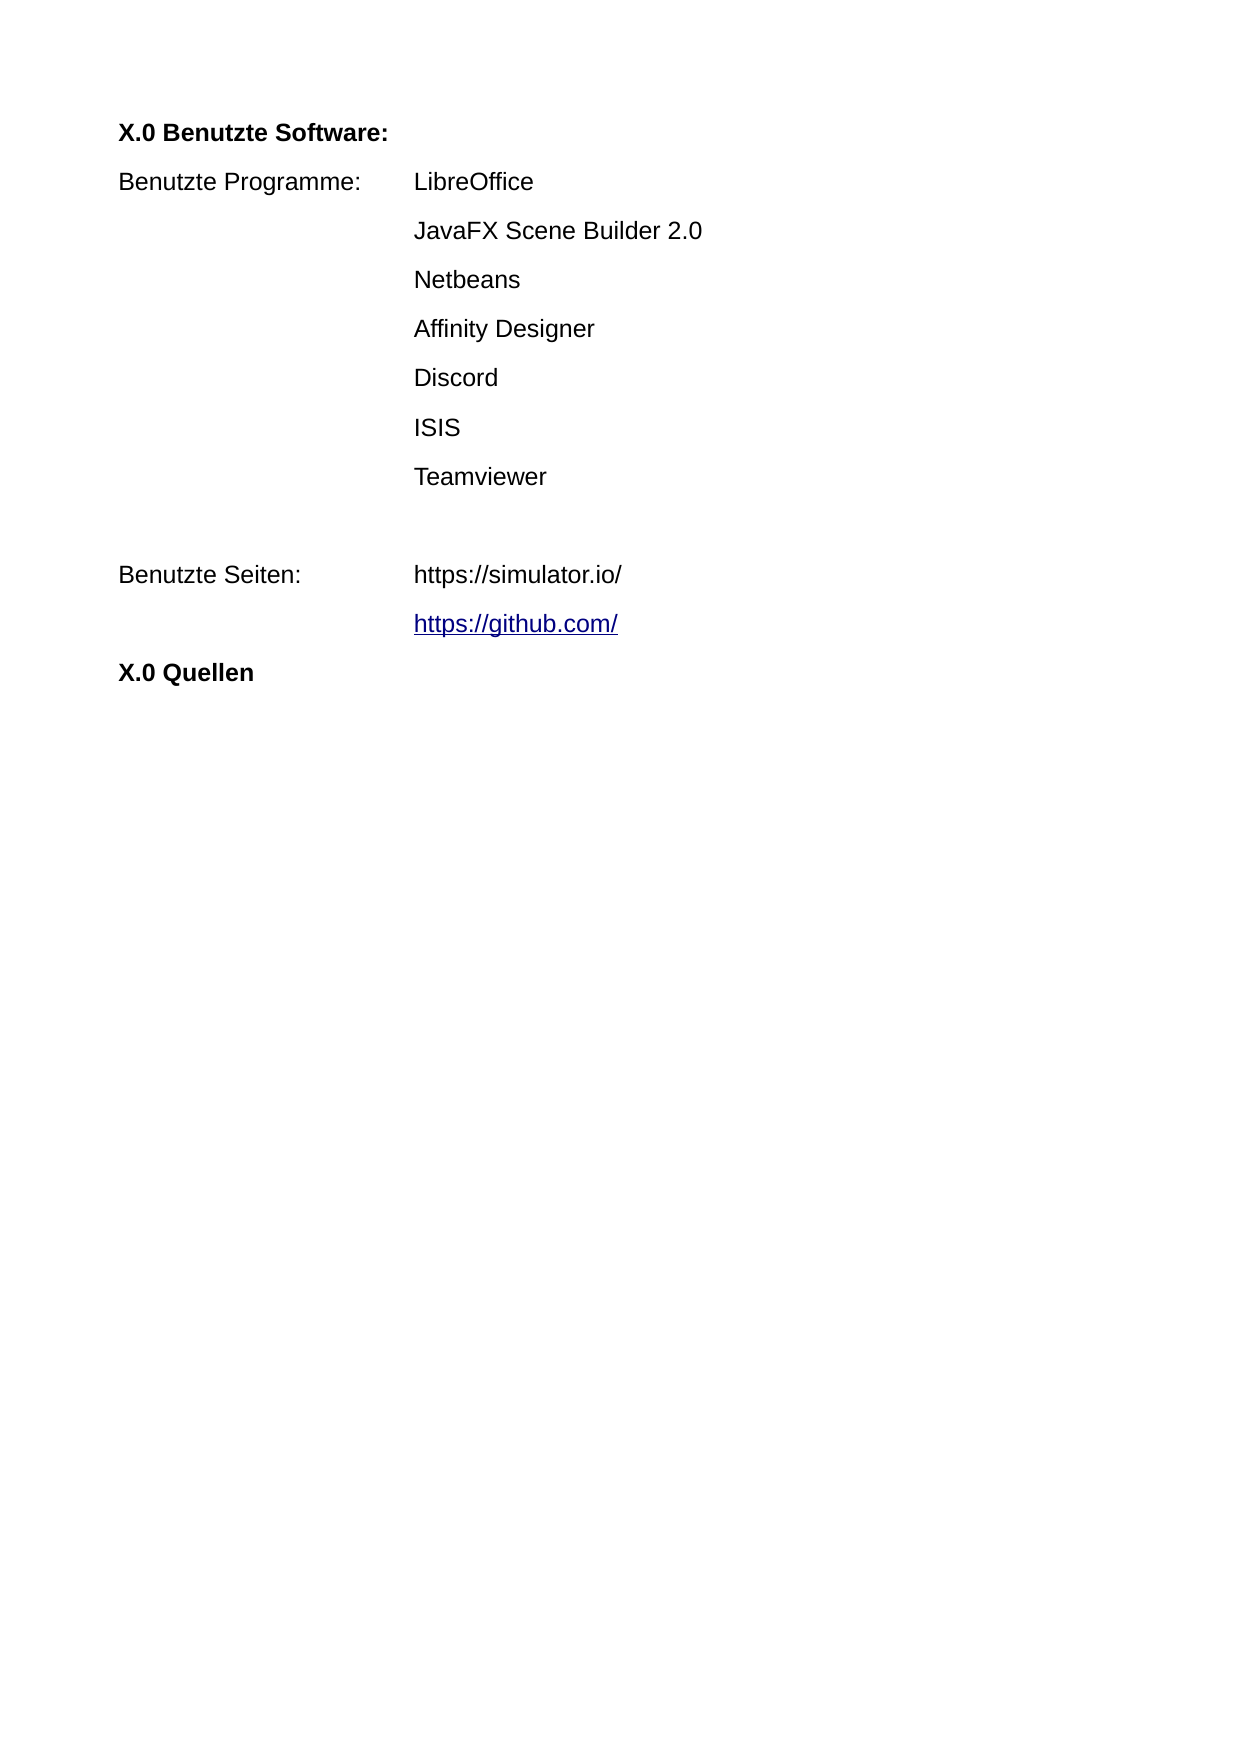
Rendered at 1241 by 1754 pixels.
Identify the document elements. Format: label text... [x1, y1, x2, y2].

text Teamviewer [118, 462, 1122, 490]
text JavaFX Scene Builder 2.0 [118, 216, 1122, 245]
text Netbeans [118, 265, 1122, 294]
text https://github.com/ [118, 609, 1122, 637]
text X.0 Benutzte Software: [118, 118, 1122, 147]
text Benutzte Seiten: https://simulator.io/ [118, 560, 1122, 588]
text ISIS [118, 412, 1122, 441]
text Benutzte Programme: LibreOffice [118, 167, 1122, 196]
text Affinity Designer [118, 314, 1122, 343]
text Discord [118, 363, 1122, 392]
text X.0 Quellen [118, 658, 1122, 687]
